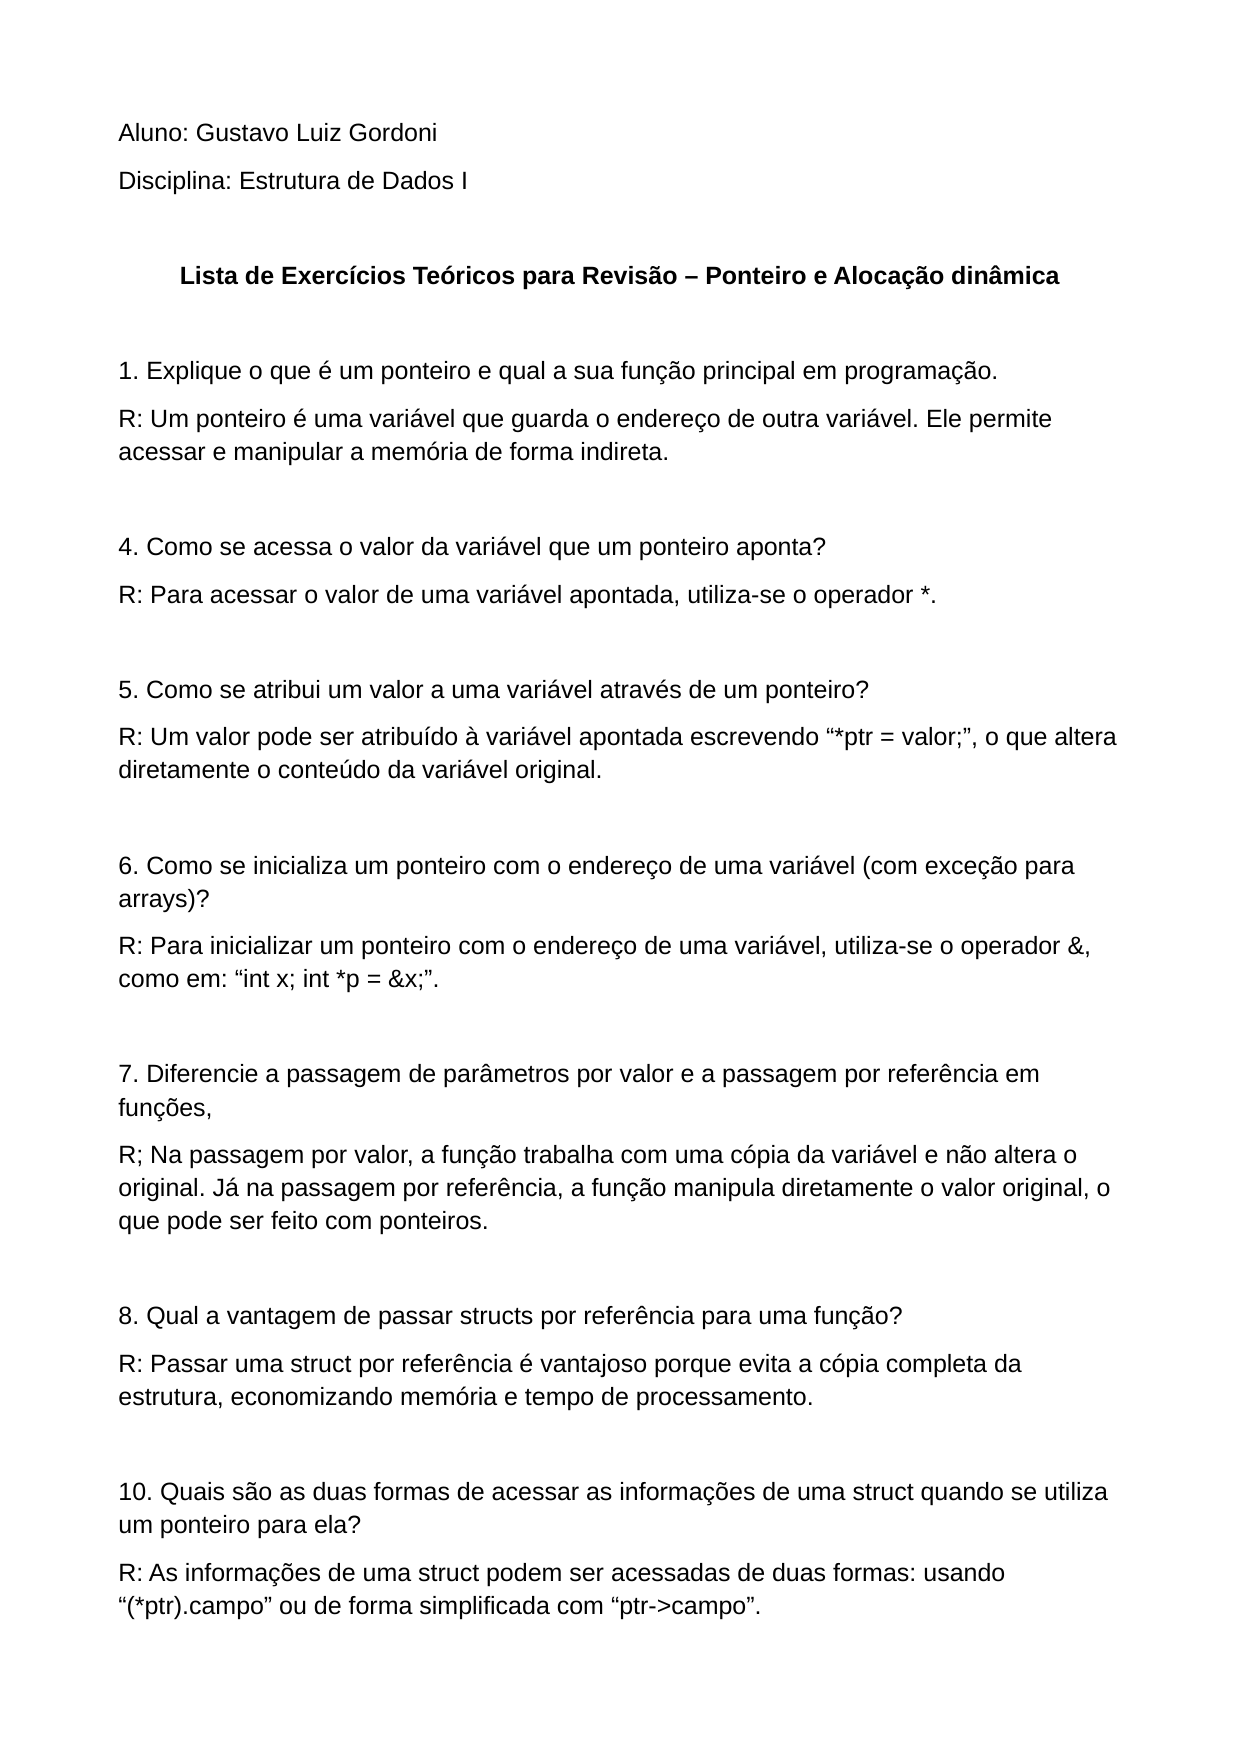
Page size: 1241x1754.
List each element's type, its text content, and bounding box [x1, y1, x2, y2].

text 7. Diferencie a passagem de parâmetros por valor e a passagem por referência em funções, [118, 1059, 1122, 1121]
text R: Um valor pode ser atribuído à variável apontada escrevendo “*ptr = valor;”, o que altera diretamente o conteúdo da variável original. [118, 722, 1122, 784]
text 8. Qual a vantagem de passar structs por referência para uma função? [118, 1301, 1122, 1330]
text 10. Quais são as duas formas de acessar as informações de uma struct quando se utiliza um ponteiro para ela? [118, 1477, 1122, 1539]
text Lista de Exercícios Teóricos para Revisão – Ponteiro e Alocação dinâmica [118, 261, 1122, 290]
text 5. Como se atribui um valor a uma variável através de um ponteiro? [118, 675, 1122, 703]
text R: As informações de uma struct podem ser acessadas de duas formas: usando “(*ptr).campo” ou de forma simplificada com “ptr->campo”. [118, 1558, 1122, 1619]
text R: Para acessar o valor de uma variável apontada, utiliza-se o operador *. [118, 579, 1122, 608]
text R; Na passagem por valor, a função trabalha com uma cópia da variável e não altera o original. Já na passagem por referência, a função manipula diretamente o valor original, o que pode ser feito com ponteiros. [118, 1140, 1122, 1235]
text R: Para inicializar um ponteiro com o endereço de uma variável, utiliza-se o operador &, como em: “int x; int *p = &x;”. [118, 931, 1122, 993]
text 4. Como se acessa o valor da variável que um ponteiro aponta? [118, 532, 1122, 561]
text 6. Como se inicializa um ponteiro com o endereço de uma variável (com exceção para arrays)? [118, 851, 1122, 912]
text Aluno: Gustavo Luiz Gordoni [118, 118, 1122, 147]
text Disciplina: Estrutura de Dados I [118, 166, 1122, 194]
text 1. Explique o que é um ponteiro e qual a sua função principal em programação. [118, 356, 1122, 385]
text R: Um ponteiro é uma variável que guarda o endereço de outra variável. Ele permite acessar e manipular a memória de forma indireta. [118, 404, 1122, 466]
text R: Passar uma struct por referência é vantajoso porque evita a cópia completa da estrutura, economizando memória e tempo de processamento. [118, 1349, 1122, 1411]
